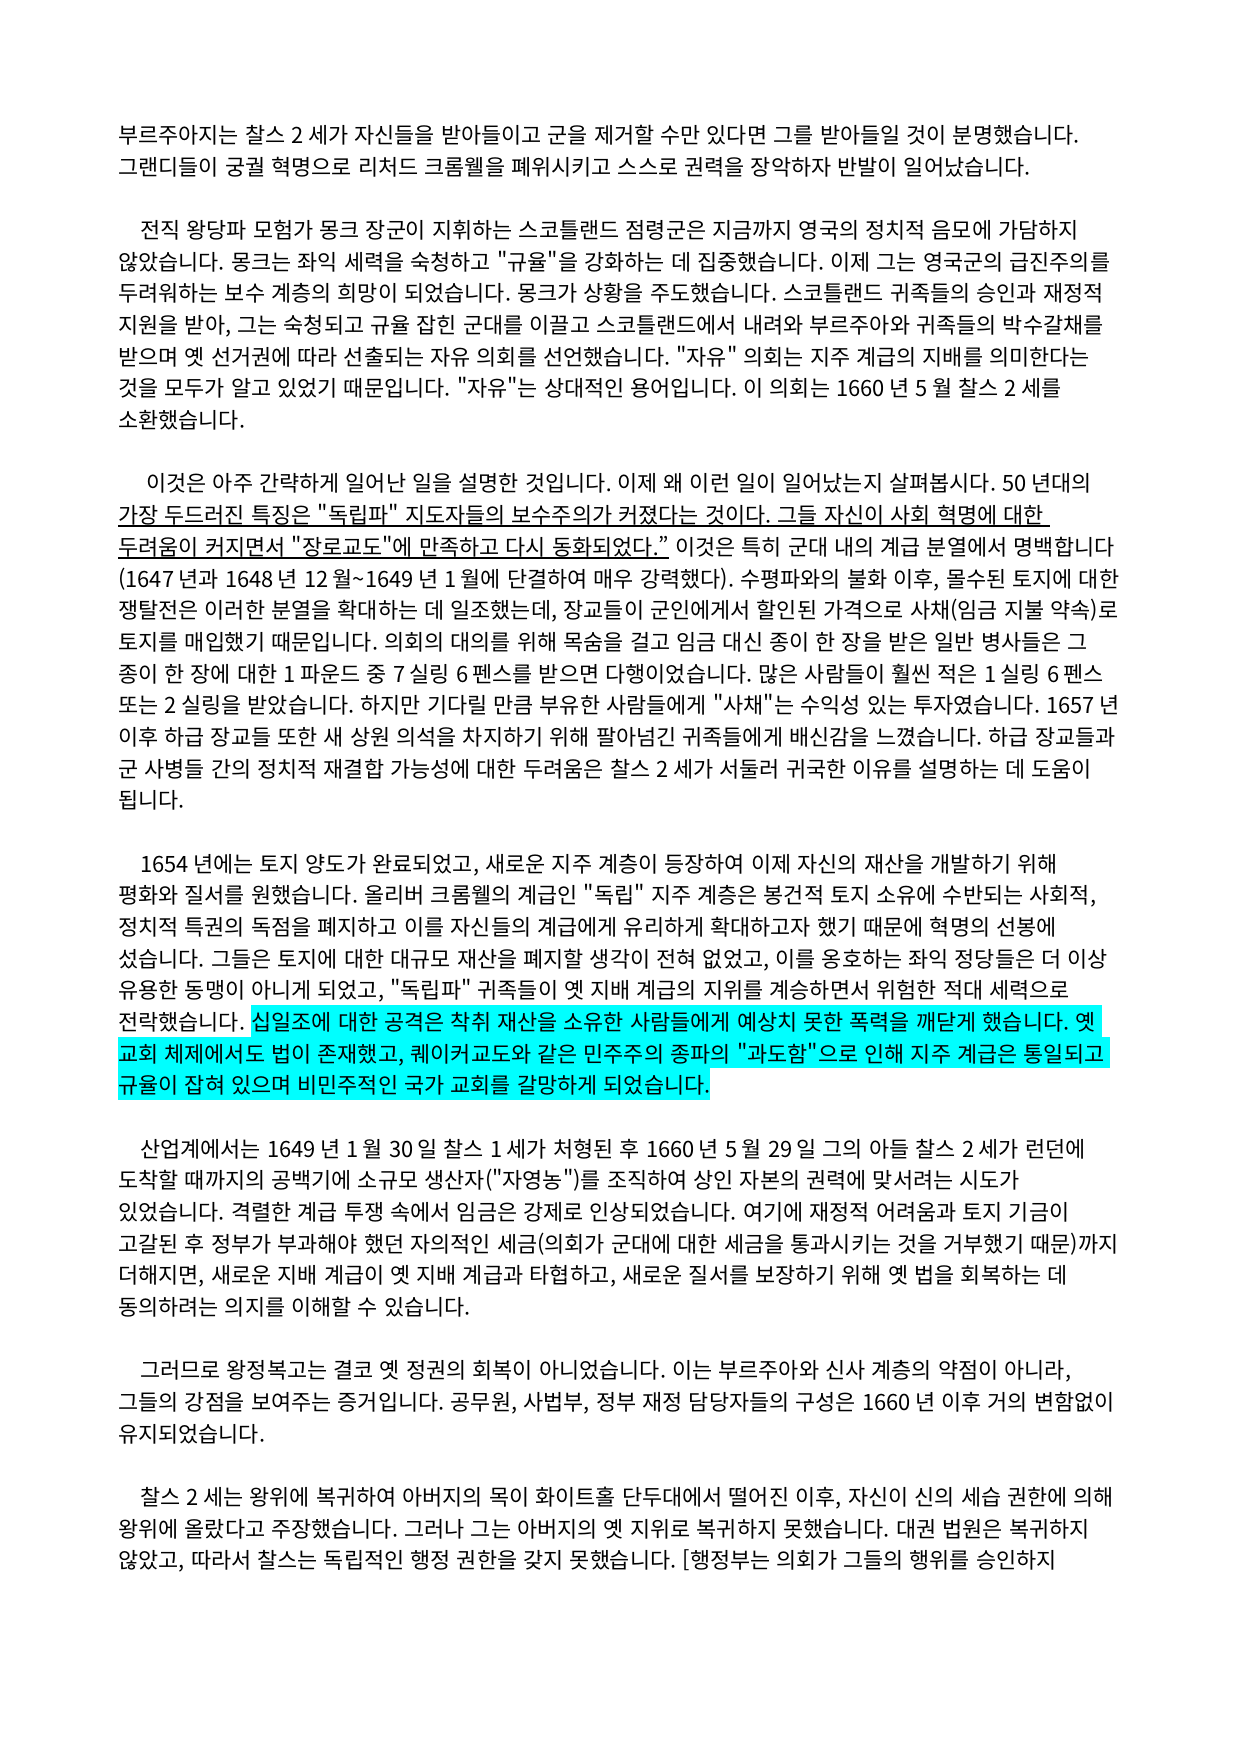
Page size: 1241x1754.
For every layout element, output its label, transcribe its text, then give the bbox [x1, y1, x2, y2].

text 찰스 2세는 왕위에 복귀하여 아버지의 목이 화이트홀 단두대에서 떨어진 이후, 자신이 신의 세습 권한에 의해 왕위에 올랐다고 주장했습니다. 그러나 그는 아버지의 옛 지위로 복귀하지 못했습니다. 대권 법원은 복귀하지 않았고, 따라서 찰스는 독립적인 행정 권한을 갖지 못했습니다. [행정부는 의회가 그들의 행위를 승인하지 [118, 1480, 1122, 1575]
text 부르주아지는 찰스 2세가 자신들을 받아들이고 군을 제거할 수만 있다면 그를 받아들일 것이 분명했습니다. 그랜디들이 궁궐 혁명으로 리처드 크롬웰을 폐위시키고 스스로 권력을 장악하자 반발이 일어났습니다. [118, 118, 1122, 181]
text 전직 왕당파 모험가 몽크 장군이 지휘하는 스코틀랜드 점령군은 지금까지 영국의 정치적 음모에 가담하지 않았습니다. 몽크는 좌익 세력을 숙청하고 "규율"을 강화하는 데 집중했습니다. 이제 그는 영국군의 급진주의를 두려워하는 보수 계층의 희망이 되었습니다. 몽크가 상황을 주도했습니다. 스코틀랜드 귀족들의 승인과 재정적 지원을 받아, 그는 숙청되고 규율 잡힌 군대를 이끌고 스코틀랜드에서 내려와 부르주아와 귀족들의 박수갈채를 받으며 옛 선거권에 따라 선출되는 자유 의회를 선언했습니다. "자유" 의회는 지주 계급의 지배를 의미한다는 것을 모두가 알고 있었기 때문입니다. "자유"는 상대적인 용어입니다. 이 의회는 1660년 5월 찰스 2세를 소환했습니다. [118, 213, 1122, 435]
text 그러므로 왕정복고는 결코 옛 정권의 회복이 아니었습니다. 이는 부르주아와 신사 계층의 약점이 아니라, 그들의 강점을 보여주는 증거입니다. 공무원, 사법부, 정부 재정 담당자들의 구성은 1660년 이후 거의 변함없이 유지되었습니다. [118, 1353, 1122, 1448]
text 이것은 아주 간략하게 일어난 일을 설명한 것입니다. 이제 왜 이런 일이 일어났는지 살펴봅시다. 50년대의 가장 두드러진 특징은 "독립파" 지도자들의 보수주의가 커졌다는 것이다. 그들 자신이 사회 혁명에 대한 두려움이 커지면서 "장로교도"에 만족하고 다시 동화되었다.” 이것은 특히 군대 내의 계급 분열에서 명백합니다(1647년과 1648년 12월~1649년 1월에 단결하여 매우 강력했다). 수평파와의 불화 이후, 몰수된 토지에 대한 쟁탈전은 이러한 분열을 확대하는 데 일조했는데, 장교들이 군인에게서 할인된 가격으로 사채(임금 지불 약속)로 토지를 매입했기 때문입니다. 의회의 대의를 위해 목숨을 걸고 임금 대신 종이 한 장을 받은 일반 병사들은 그 종이 한 장에 대한 1파운드 중 7실링 6펜스를 받으면 다행이었습니다. 많은 사람들이 훨씬 적은 1실링 6펜스 또는 2실링을 받았습니다. 하지만 기다릴 만큼 부유한 사람들에게 "사채"는 수익성 있는 투자였습니다. 1657년 이후 하급 장교들 또한 새 상원 의석을 차지하기 위해 팔아넘긴 귀족들에게 배신감을 느꼈습니다. 하급 장교들과 군 사병들 간의 정치적 재결합 가능성에 대한 두려움은 찰스 2세가 서둘러 귀국한 이유를 설명하는 데 도움이 됩니다. [118, 466, 1122, 815]
text 1654년에는 토지 양도가 완료되었고, 새로운 지주 계층이 등장하여 이제 자신의 재산을 개발하기 위해 평화와 질서를 원했습니다. 올리버 크롬웰의 계급인 "독립" 지주 계층은 봉건적 토지 소유에 수반되는 사회적, 정치적 특권의 독점을 폐지하고 이를 자신들의 계급에게 유리하게 확대하고자 했기 때문에 혁명의 선봉에 섰습니다. 그들은 토지에 대한 대규모 재산을 폐지할 생각이 전혀 없었고, 이를 옹호하는 좌익 정당들은 더 이상 유용한 동맹이 아니게 되었고, "독립파" 귀족들이 옛 지배 계급의 지위를 계승하면서 위험한 적대 세력으로 전락했습니다. 십일조에 대한 공격은 착취 재산을 소유한 사람들에게 예상치 못한 폭력을 깨닫게 했습니다. 옛 교회 체제에서도 법이 존재했고, 퀘이커교도와 같은 민주주의 종파의 "과도함"으로 인해 지주 계급은 통일되고 규율이 잡혀 있으며 비민주적인 국가 교회를 갈망하게 되었습니다. [118, 847, 1122, 1100]
text 산업계에서는 1649년 1월 30일 찰스 1세가 처형된 후 1660년 5월 29일 그의 아들 찰스 2세가 런던에 도착할 때까지의 공백기에 소규모 생산자("자영농")를 조직하여 상인 자본의 권력에 맞서려는 시도가 있었습니다. 격렬한 계급 투쟁 속에서 임금은 강제로 인상되었습니다. 여기에 재정적 어려움과 토지 기금이 고갈된 후 정부가 부과해야 했던 자의적인 세금(의회가 군대에 대한 세금을 통과시키는 것을 거부했기 때문)까지 더해지면, 새로운 지배 계급이 옛 지배 계급과 타협하고, 새로운 질서를 보장하기 위해 옛 법을 회복하는 데 동의하려는 의지를 이해할 수 있습니다. [118, 1132, 1122, 1322]
